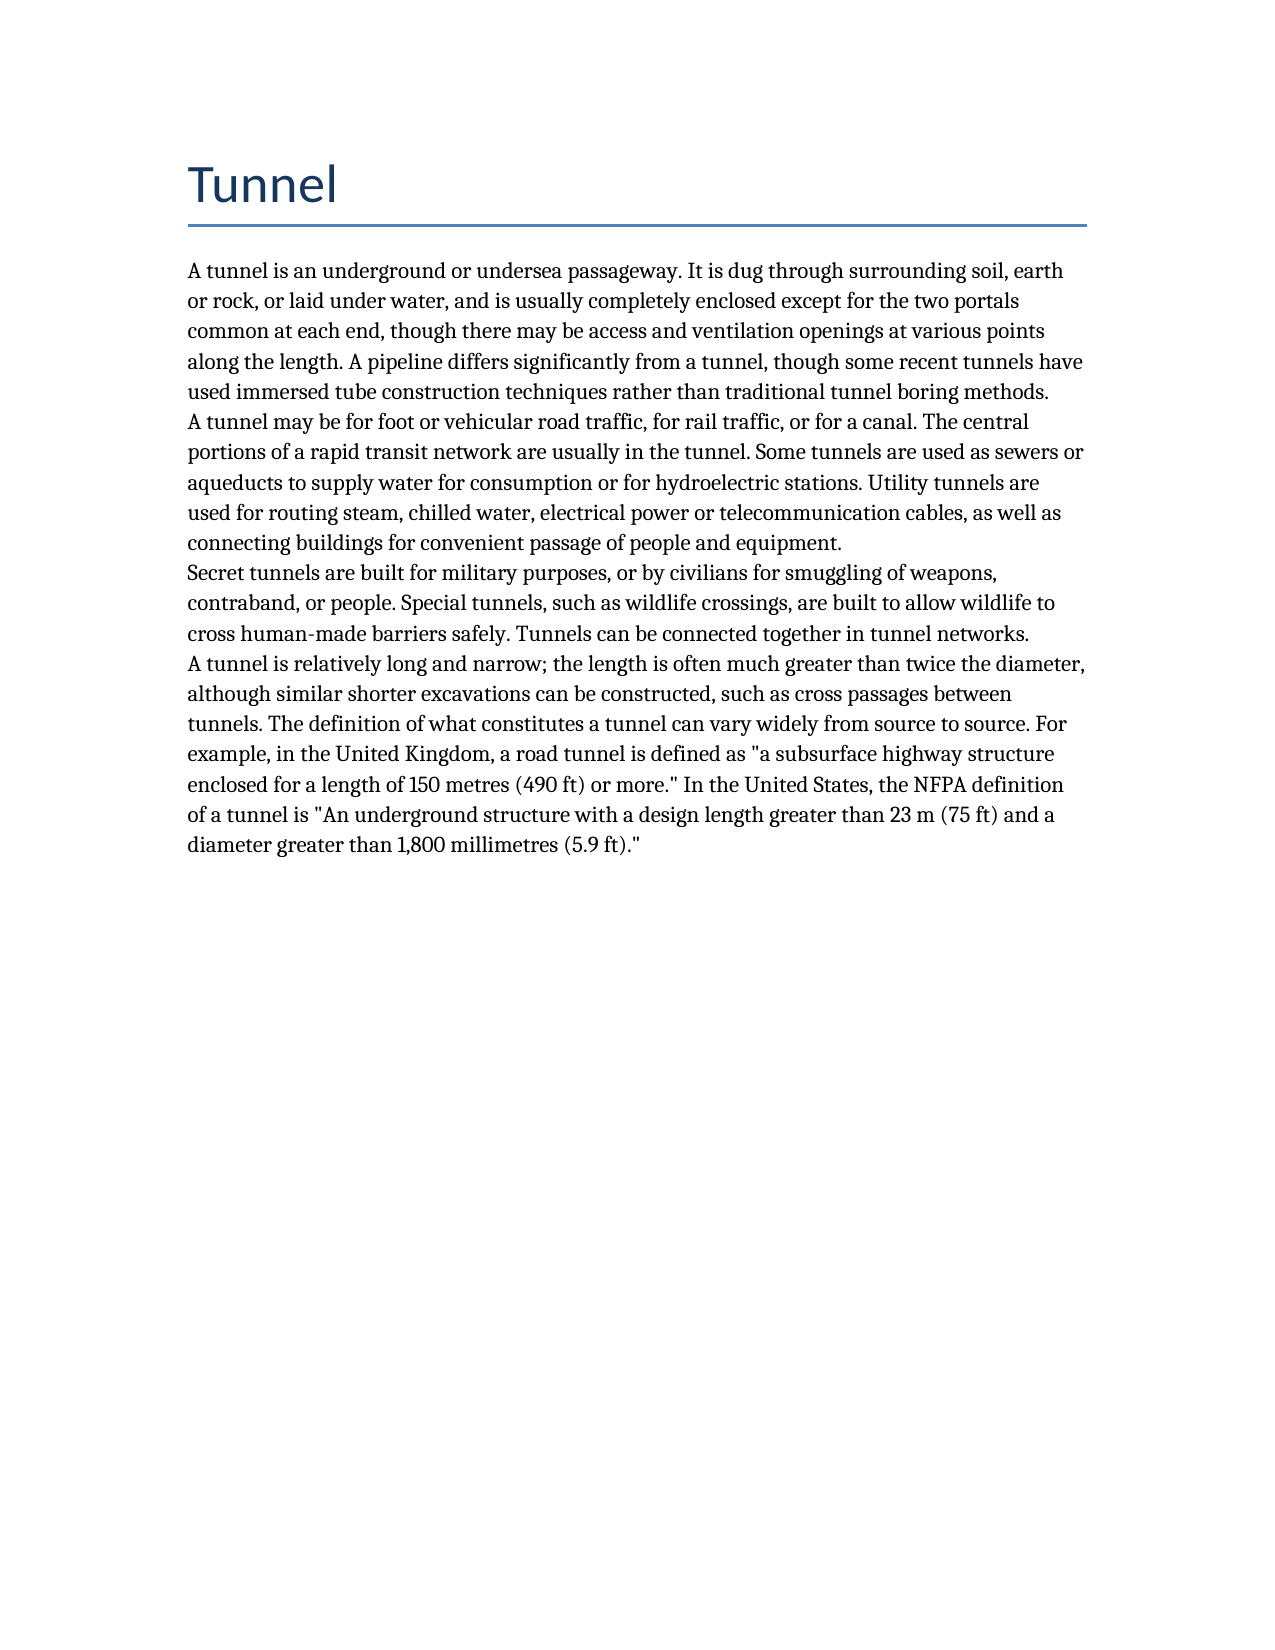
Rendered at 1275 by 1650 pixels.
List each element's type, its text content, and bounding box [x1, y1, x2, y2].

text A tunnel is an underground or undersea passageway. It is dug through surrounding soil, earth or rock, or laid under water, and is usually completely enclosed except for the two portals common at each end, though there may be access and ventilation openings at various points along the length. A pipeline differs significantly from a tunnel, though some recent tunnels have used immersed tube construction techniques rather than traditional tunnel boring methods. A tunnel may be for foot or vehicular road traffic, for rail traffic, or for a canal. The central portions of a rapid transit network are usually in the tunnel. Some tunnels are used as sewers or aqueducts to supply water for consumption or for hydroelectric stations. Utility tunnels are used for routing steam, chilled water, electrical power or telecommunication cables, as well as connecting buildings for convenient passage of people and equipment. Secret tunnels are built for military purposes, or by civilians for smuggling of weapons, contraband, or people. Special tunnels, such as wildlife crossings, are built to allow wildlife to cross human-made barriers safely. Tunnels can be connected together in tunnel networks. A tunnel is relatively long and narrow; the length is often much greater than twice the diameter, although similar shorter excavations can be constructed, such as cross passages between tunnels. The definition of what constitutes a tunnel can vary widely from source to source. For example, in the United Kingdom, a road tunnel is defined as "a subsurface highway structure enclosed for a length of 150 metres (490 ft) or more." In the United States, the NFPA definition of a tunnel is "An underground structure with a design length greater than 23 m (75 ft) and a diameter greater than 1,800 millimetres (5.9 ft)." [187, 258, 1087, 858]
title Tunnel [187, 150, 1087, 227]
